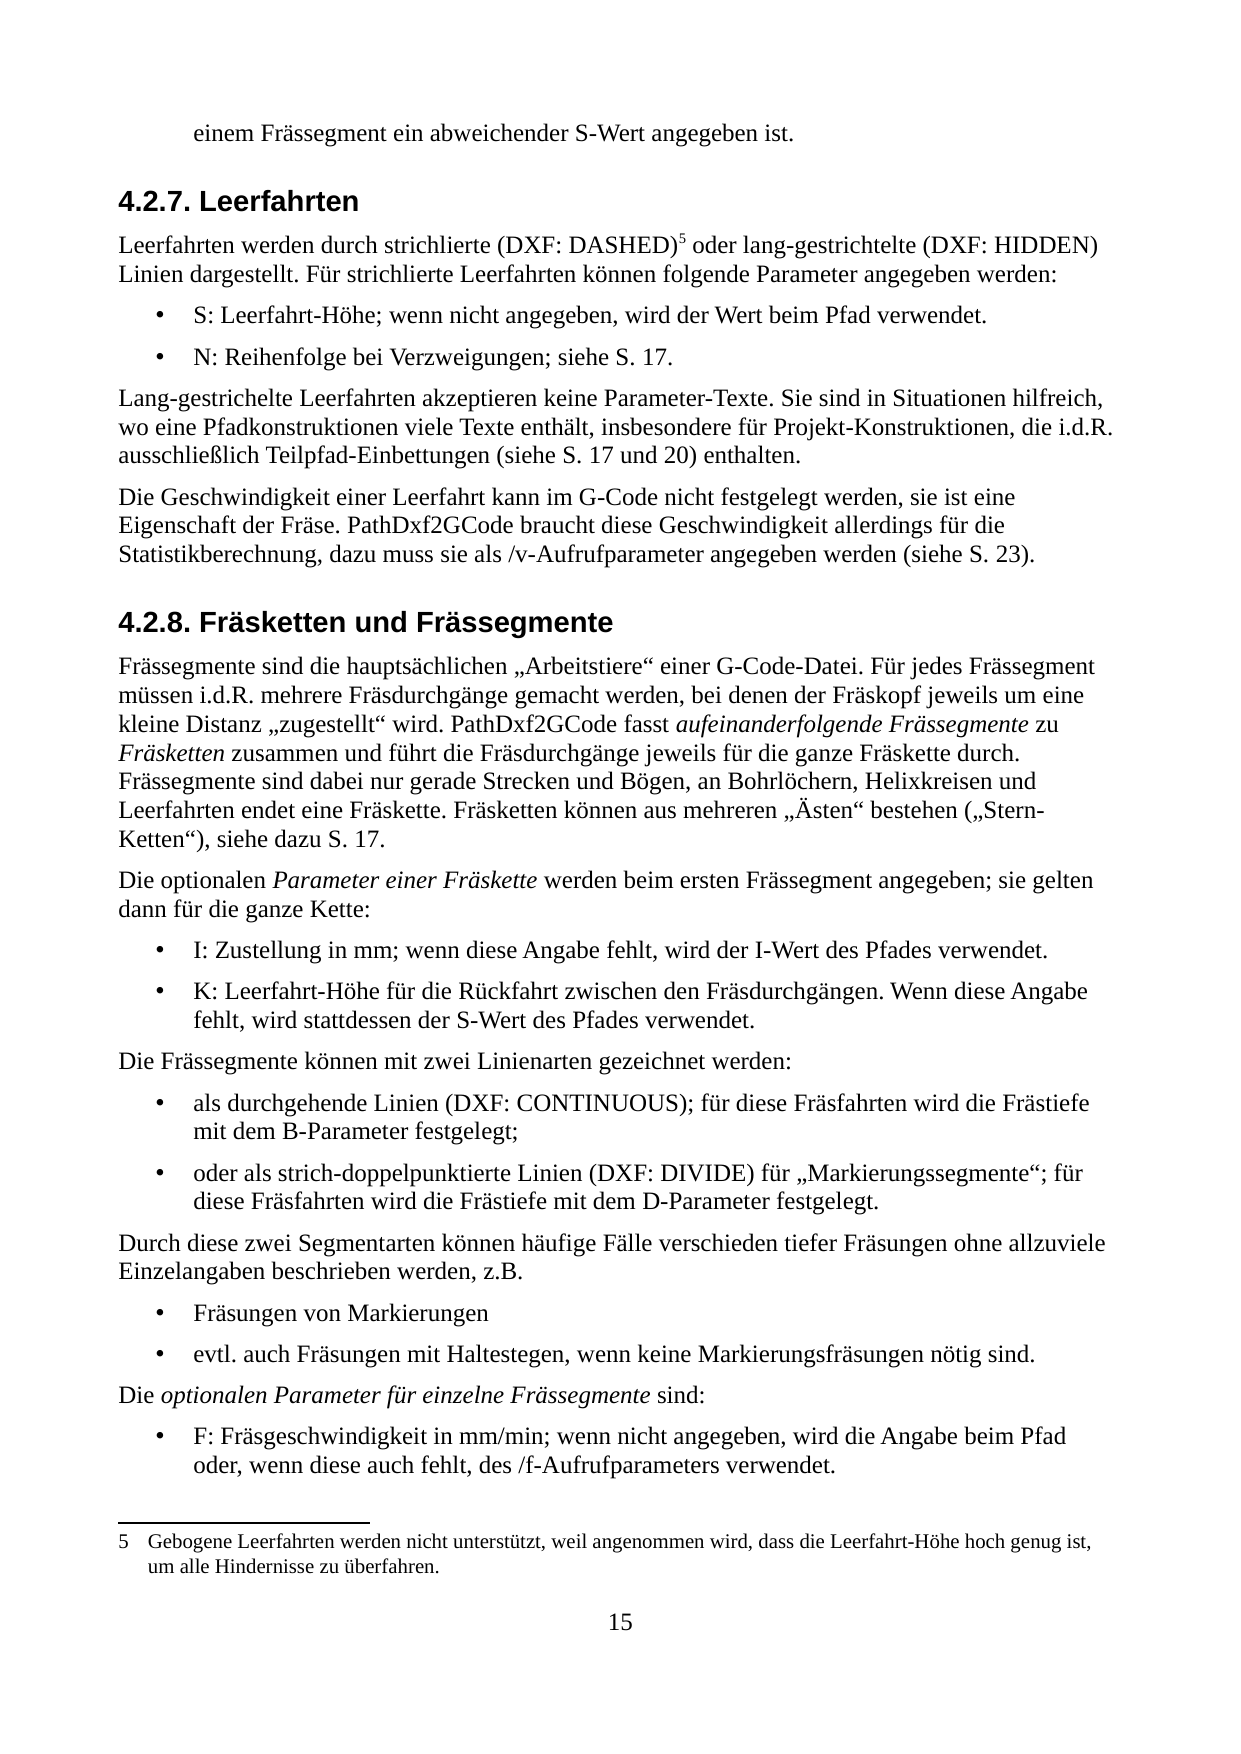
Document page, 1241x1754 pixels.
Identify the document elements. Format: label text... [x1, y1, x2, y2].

list F: Fräsgeschwindigkeit in mm/min; wenn nicht angegeben, wird die Angabe beim Pfad oder, wenn diese auch fehlt, des /f-Aufrufparameters verwendet. [156, 1421, 1122, 1479]
subtitle 4.2.7. Leerfahrten [118, 184, 1122, 218]
text Die optionalen Parameter einer Fräskette werden beim ersten Frässegment angegeben; sie gelten dann für die ganze Kette: [118, 865, 1122, 923]
text Durch diese zwei Segmentarten können häufige Fälle verschieden tiefer Fräsungen ohne allzuviele Einzelangaben beschrieben werden, z.B. [118, 1228, 1122, 1285]
list Fräsungen von Markierungen [156, 1298, 1122, 1326]
list oder als strich-doppelpunktierte Linien (DXF: DIVIDE) für „Markierungssegmente“; für diese Fräsfahrten wird die Frästiefe mit dem D-Parameter festgelegt. [156, 1158, 1122, 1215]
subtitle 4.2.8. Fräsketten und Frässegmente [118, 605, 1122, 639]
list K: Leerfahrt-Höhe für die Rückfahrt zwischen den Fräsdurchgängen. Wenn diese Angabe fehlt, wird stattdessen der S-Wert des Pfades verwendet. [156, 976, 1122, 1034]
text Frässegmente sind die hauptsächlichen „Arbeitstiere“ einer G-Code-Datei. Für jedes Frässegment müssen i.d.R. mehrere Fräsdurchgänge gemacht werden, bei denen der Fräskopf jeweils um eine kleine Distanz „zugestellt“ wird. PathDxf2GCode fasst aufeinanderfolgende Frässegmente zu Fräsketten zusammen und führt die Fräsdurchgänge jeweils für die ganze Fräskette durch. Frässegmente sind dabei nur gerade Strecken und Bögen, an Bohrlöchern, Helixkreisen und Leerfahrten endet eine Fräskette. Fräsketten können aus mehreren „Ästen“ bestehen („Stern-Ketten“), siehe dazu S. 16. [118, 651, 1122, 853]
text Leerfahrten werden durch strichlierte (DXF: DASHED) oder lang-gestrichtelte (DXF: HIDDEN) Linien dargestellt. Für strichlierte Leerfahrten können folgende Parameter angegeben werden: [118, 230, 1122, 288]
text Gebogene Leerfahrten werden nicht unterstützt, weil angenommen wird, dass die Leerfahrt-Höhe hoch genug ist, um alle Hindernisse zu überfahren. [118, 1529, 1122, 1578]
text Die Geschwindigkeit einer Leerfahrt kann im G-Code nicht festgelegt werden, sie ist eine Eigenschaft der Fräse. PathDxf2GCode braucht diese Geschwindigkeit allerdings für die Statistikberechnung, dazu muss sie als /v-Aufrufparameter angegeben werden (siehe S. 22). [118, 482, 1122, 568]
text Die optionalen Parameter für einzelne Frässegmente sind: [118, 1380, 1122, 1409]
list I: Zustellung in mm; wenn diese Angabe fehlt, wird der I-Wert des Pfades verwendet. [156, 935, 1122, 964]
list N: Reihenfolge bei Verzweigungen; siehe S. 16. [156, 342, 1122, 370]
text Die Frässegmente können mit zwei Linienarten gezeichnet werden: [118, 1046, 1122, 1075]
list evtl. auch Fräsungen mit Haltestegen, wenn keine Markierungsfräsungen nötig sind. [156, 1339, 1122, 1368]
list einem Frässegment ein abweichender S-Wert angegeben ist. [156, 118, 1122, 147]
text Lang-gestrichelte Leerfahrten akzeptieren keine Parameter-Texte. Sie sind in Situationen hilfreich, wo eine Pfadkonstruktionen viele Texte enthält, insbesondere für Projekt-Konstruktionen, die i.d.R. ausschließlich Teilpfad-Einbettungen (siehe S. 16 und 19) enthalten. [118, 383, 1122, 469]
list S: Leerfahrt-Höhe; wenn nicht angegeben, wird der Wert beim Pfad verwendet. [156, 300, 1122, 329]
list als durchgehende Linien (DXF: CONTINUOUS); für diese Fräsfahrten wird die Frästiefe mit dem B-Parameter festgelegt; [156, 1088, 1122, 1145]
